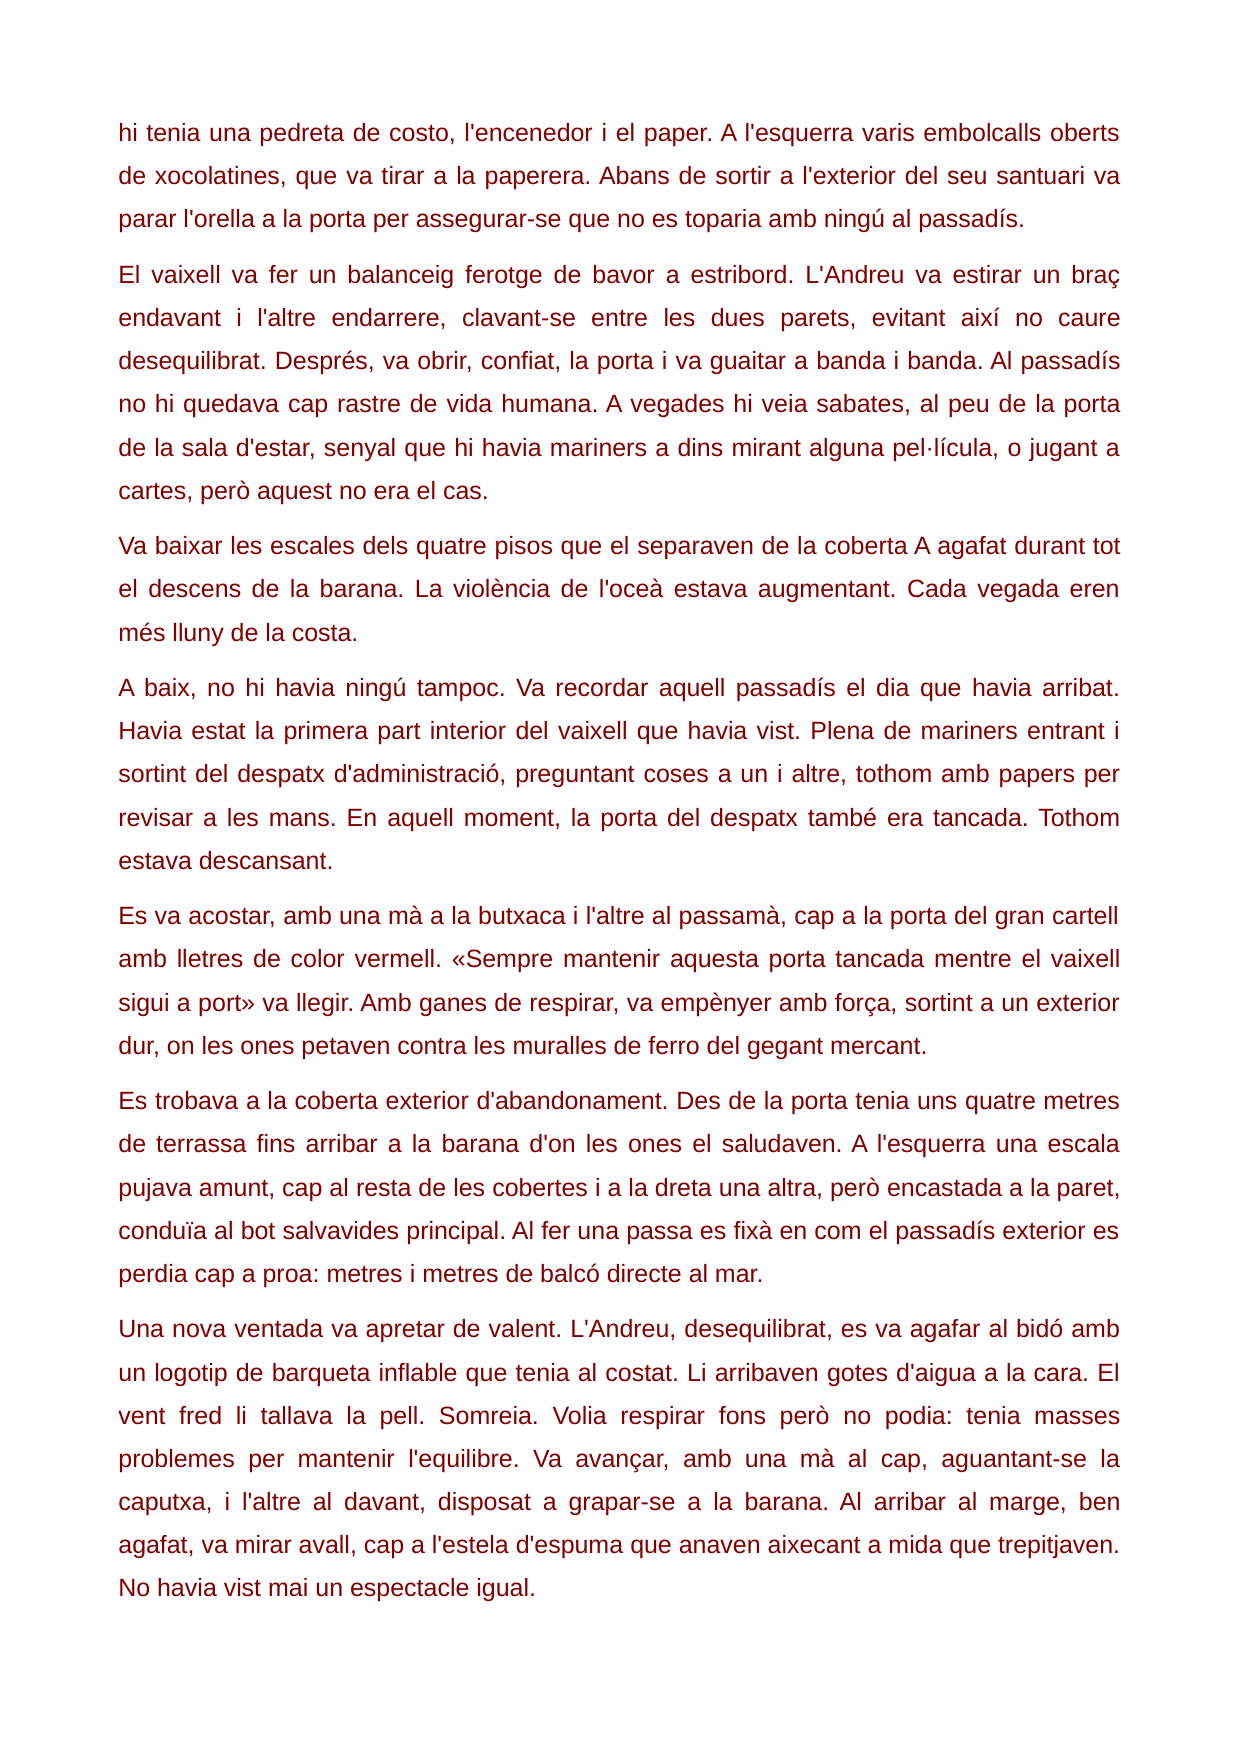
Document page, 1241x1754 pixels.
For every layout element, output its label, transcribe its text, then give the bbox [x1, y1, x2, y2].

text A baix, no hi havia ningú tampoc. Va recordar aquell passadís el dia que havia arribat. Havia estat la primera part interior del vaixell que havia vist. Plena de mariners entrant i sortint del despatx d'administració, preguntant coses a un i altre, tothom amb papers per revisar a les mans. En aquell moment, la porta del despatx també era tancada. Tothom estava descansant. [118, 673, 1122, 874]
text Es va acostar, amb una mà a la butxaca i l'altre al passamà, cap a la porta del gran cartell amb lletres de color vermell. «Sempre mantenir aquesta porta tancada mentre el vaixell sigui a port» va llegir. Amb ganes de respirar, va empènyer amb força, sortint a un exterior dur, on les ones petaven contra les muralles de ferro del gegant mercant. [118, 901, 1122, 1059]
text Una nova ventada va apretar de valent. L'Andreu, desequilibrat, es va agafar al bidó amb un logotip de barqueta inflable que tenia al costat. Li arribaven gotes d'aigua a la cara. El vent fred li tallava la pell. Somreia. Volia respirar fons però no podia: tenia masses problemes per mantenir l'equilibre. Va avançar, amb una mà al cap, aguantant-se la caputxa, i l'altre al davant, disposat a grapar-se a la barana. Al arribar al marge, ben agafat, va mirar avall, cap a l'estela d'espuma que anaven aixecant a mida que trepitjaven. No havia vist mai un espectacle igual. [118, 1314, 1122, 1602]
text Es trobava a la coberta exterior d'abandonament. Des de la porta tenia uns quatre metres de terrassa fins arribar a la barana d'on les ones el saludaven. A l'esquerra una escala pujava amunt, cap al resta de les cobertes i a la dreta una altra, però encastada a la paret, conduïa al bot salvavides principal. Al fer una passa es fixà en com el passadís exterior es perdia cap a proa: metres i metres de balcó directe al mar. [118, 1086, 1122, 1287]
text El vaixell va fer un balanceig ferotge de bavor a estribord. L'Andreu va estirar un braç endavant i l'altre endarrere, clavant-se entre les dues parets, evitant així no caure desequilibrat. Després, va obrir, confiat, la porta i va guaitar a banda i banda. Al passadís no hi quedava cap rastre de vida humana. A vegades hi veia sabates, al peu de la porta de la sala d'estar, senyal que hi havia mariners a dins mirant alguna pel·lícula, o jugant a cartes, però aquest no era el cas. [118, 260, 1122, 504]
text hi tenia una pedreta de costo, l'encenedor i el paper. A l'esquerra varis embolcalls oberts de xocolatines, que va tirar a la paperera. Abans de sortir a l'exterior del seu santuari va parar l'orella a la porta per assegurar-se que no es toparia amb ningú al passadís. [118, 118, 1122, 233]
text Va baixar les escales dels quatre pisos que el separaven de la coberta A agafat durant tot el descens de la barana. La violència de l'oceà estava augmentant. Cada vegada eren més lluny de la costa. [118, 531, 1122, 646]
